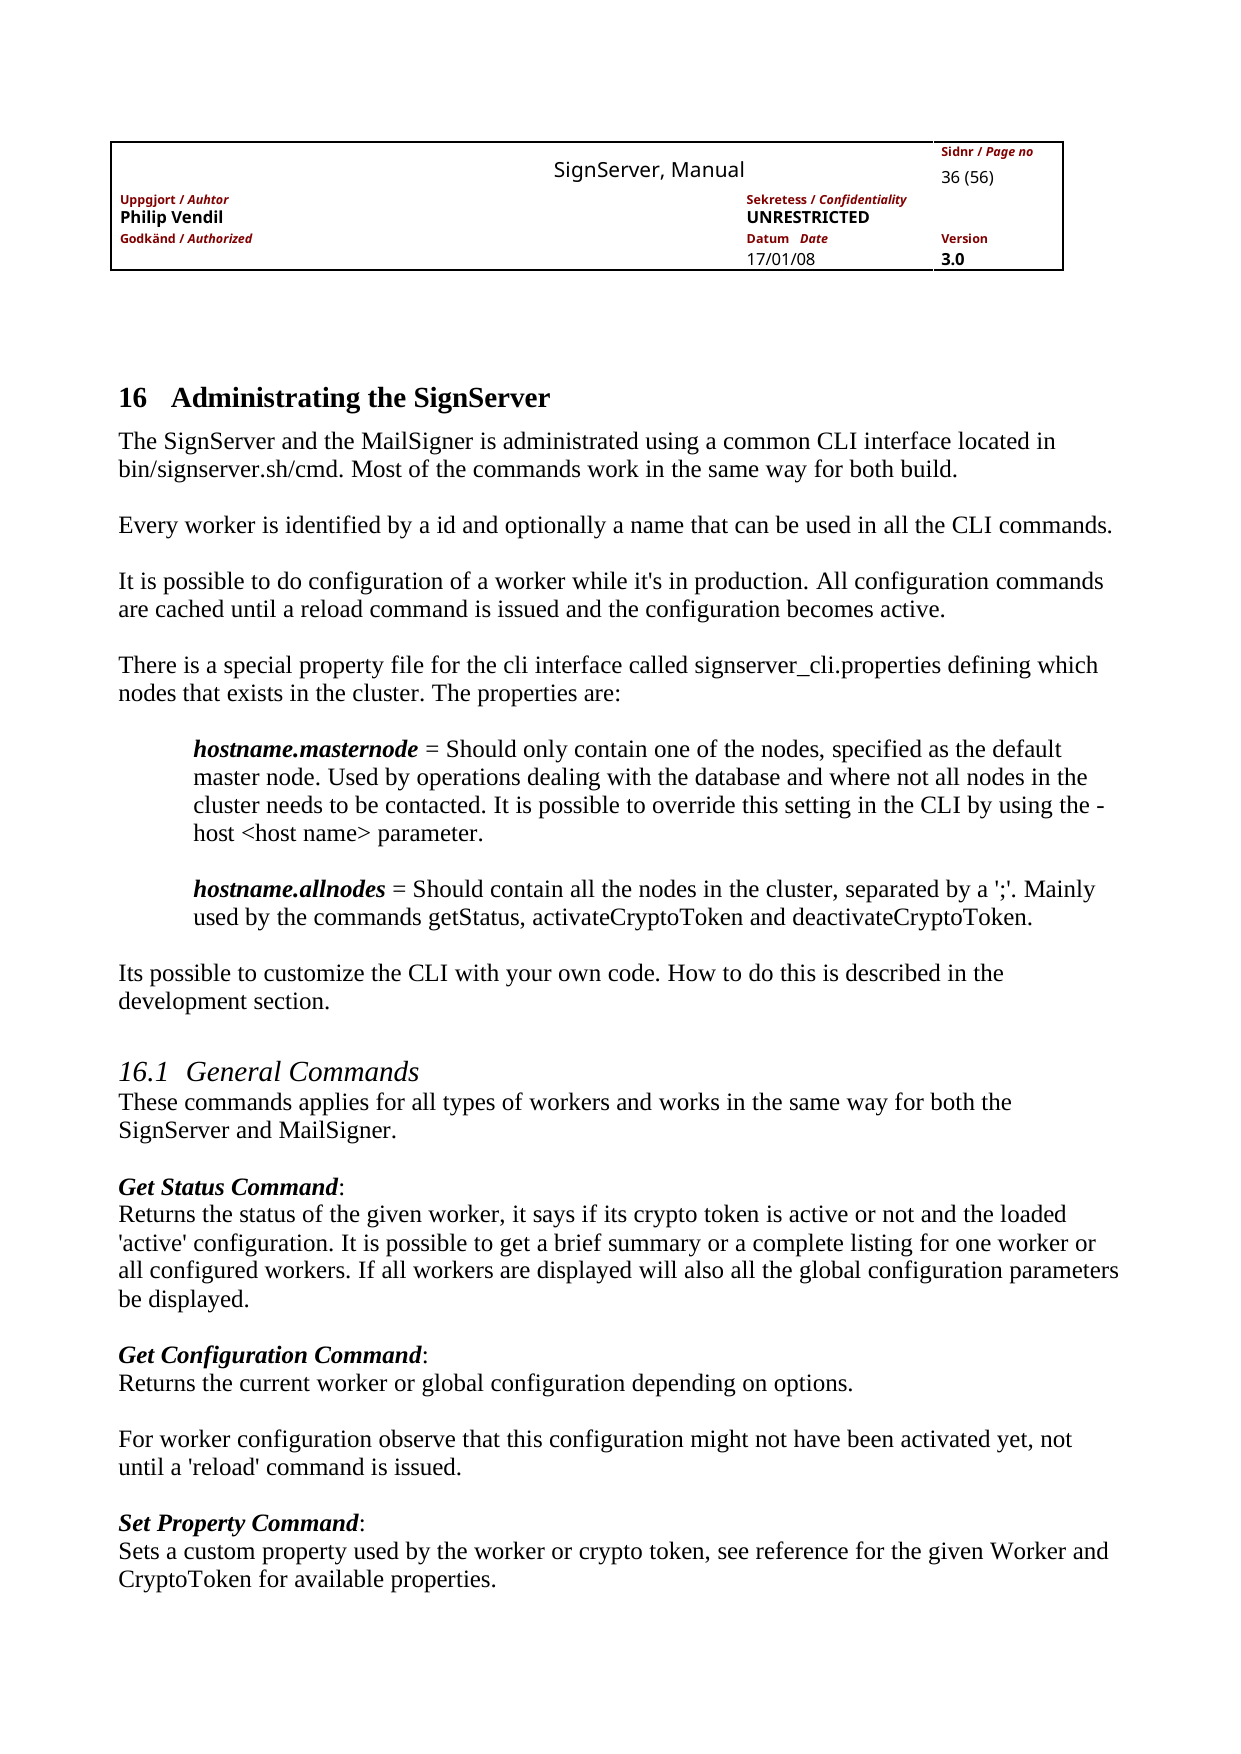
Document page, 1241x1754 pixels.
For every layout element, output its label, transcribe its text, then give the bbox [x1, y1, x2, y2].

text Get Configuration Command: [118, 1341, 1122, 1368]
subtitle Administrating the SignServer [118, 382, 1122, 414]
text Get Status Command: [118, 1172, 1122, 1200]
text hostname.allnodes = Should contain all the nodes in the cluster, separated by a ';'. Mainly used by the commands getStatus, activateCryptoToken and deactivateCryptoToken. [193, 875, 1122, 931]
text There is a special property file for the cli interface called signserver_cli.properties defining which nodes that exists in the cluster. The properties are: [118, 651, 1122, 707]
text These commands applies for all types of workers and works in the same way for both the SignServer and MailSigner. [118, 1088, 1122, 1144]
text hostname.masternode = Should only contain one of the nodes, specified as the default master node. Used by operations dealing with the database and where not all nodes in the cluster needs to be contacted. It is possible to override this setting in the CLI by using the -host <host name> parameter. [193, 735, 1122, 847]
text Returns the status of the given worker, it says if its crypto token is active or not and the loaded 'active' configuration. It is possible to get a brief summary or a complete listing for one worker or all configured workers. If all workers are displayed will also all the global configuration parameters be displayed. [118, 1200, 1122, 1312]
subtitle General Commands [118, 1056, 1122, 1088]
text For worker configuration observe that this configuration might not have been activated yet, not until a 'reload' command is issued. [118, 1424, 1122, 1481]
text Returns the current worker or global configuration depending on options. [118, 1368, 1122, 1397]
text The SignServer and the MailSigner is administrated using a common CLI interface located in bin/signserver.sh/cmd. Most of the commands work in the same way for both build. [118, 427, 1122, 483]
text Set Property Command: [118, 1509, 1122, 1537]
text Its possible to customize the CLI with your own code. How to do this is described in the development section. [118, 959, 1122, 1015]
text It is possible to do configuration of a worker while it's in production. All configuration commands are cached until a reload command is issued and the configuration becomes active. [118, 567, 1122, 623]
text Every worker is identified by a id and optionally a name that can be used in all the CLI commands. [118, 511, 1122, 539]
text Sets a custom property used by the worker or crypto token, see reference for the given Worker and CryptoToken for available properties. [118, 1537, 1122, 1593]
